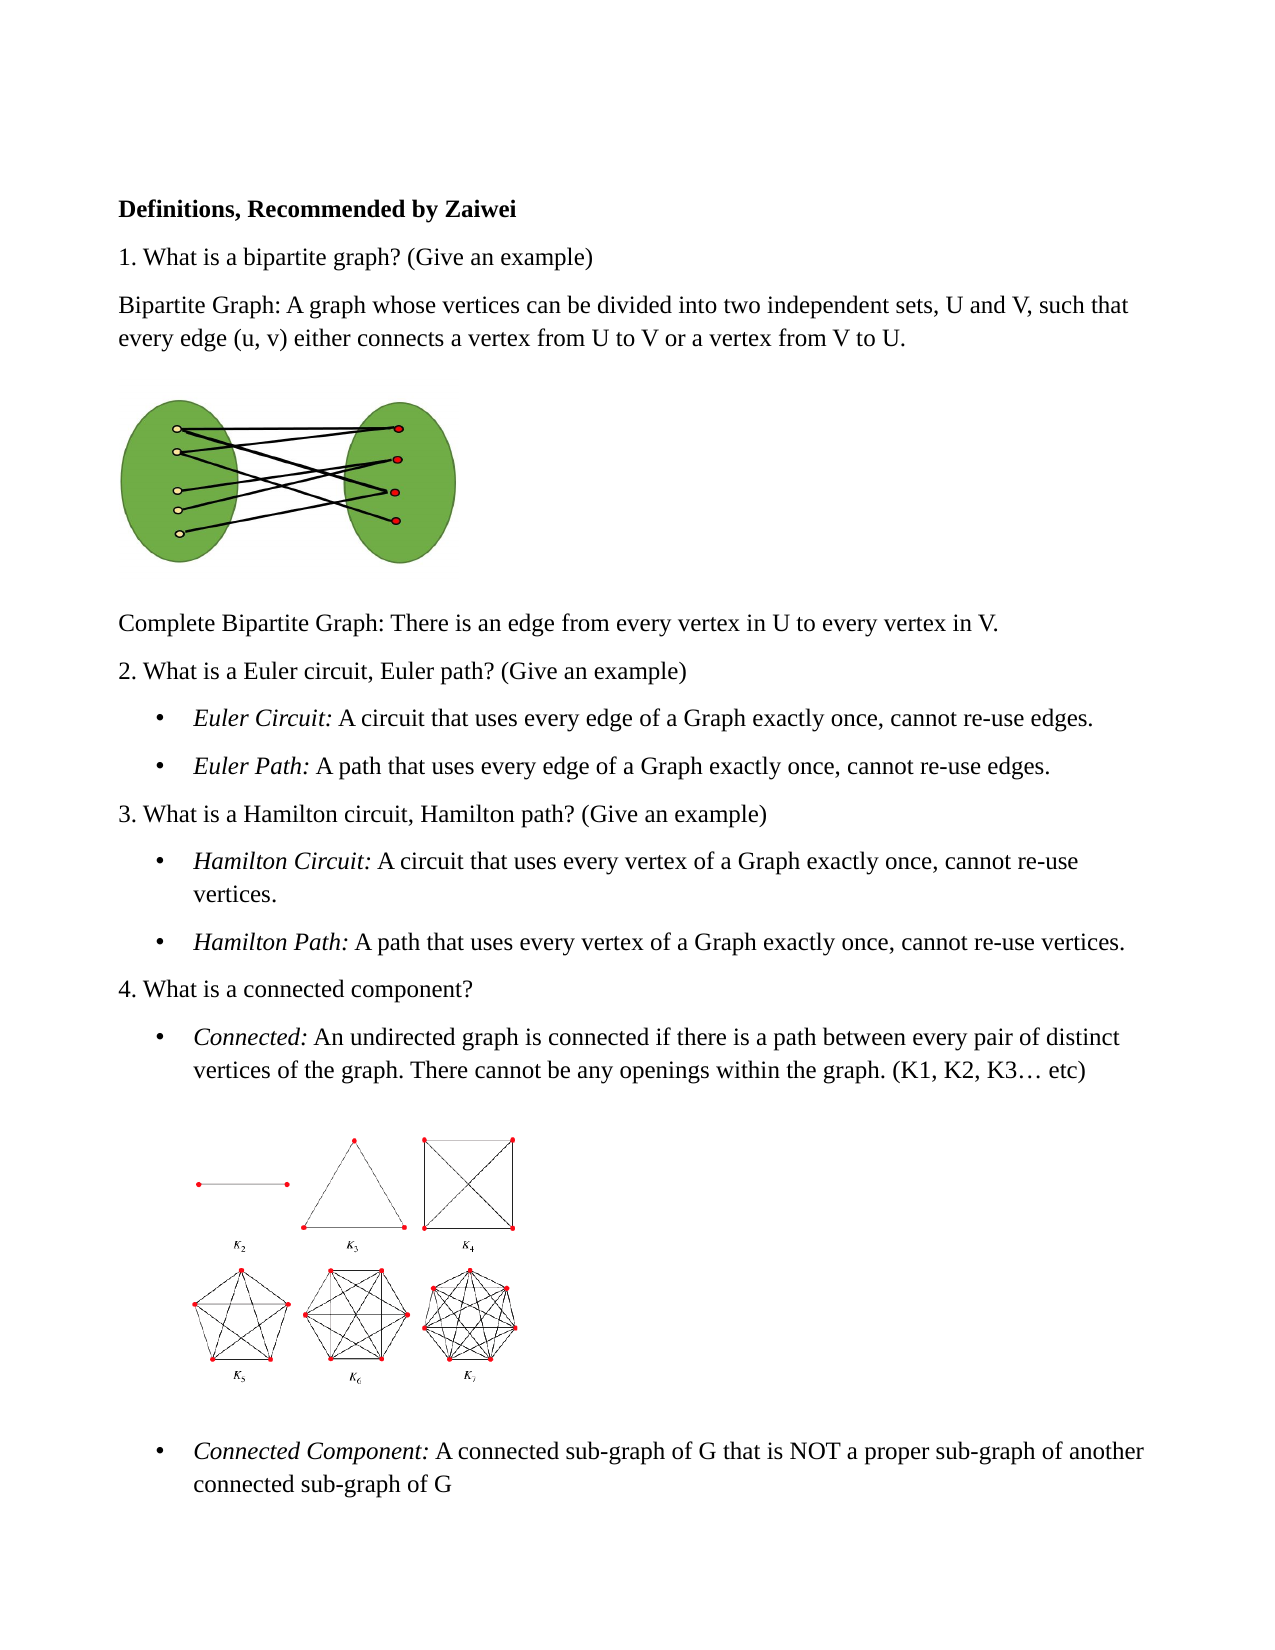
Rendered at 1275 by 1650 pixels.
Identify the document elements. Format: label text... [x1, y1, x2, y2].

text Definitions, Recommended by Zaiwei [118, 194, 1157, 223]
list Hamilton Circuit: A circuit that uses every vertex of a Graph exactly once, cannot re-use vertices. [156, 846, 1157, 908]
list Euler Circuit: A circuit that uses every edge of a Graph exactly once, cannot re-use edges. [156, 703, 1157, 732]
text 1. What is a bipartite graph? (Give an example) [118, 242, 1157, 271]
picture [119, 373, 460, 579]
list Euler Path: A path that uses every edge of a Graph exactly once, cannot re-use edges. [156, 751, 1157, 780]
text Bipartite Graph: A graph whose vertices can be divided into two independent sets, U and V, such that every edge (u, v) either connects a vertex from U to V or a vertex from V to U. [118, 290, 1157, 351]
picture [192, 1137, 518, 1388]
text Complete Bipartite Graph: There is an edge from every vertex in U to every vertex in V. [118, 608, 1157, 637]
list Hamilton Path: A path that uses every vertex of a Graph exactly once, cannot re-use vertices. [156, 927, 1157, 956]
list Connected: An undirected graph is connected if there is a path between every pair of distinct vertices of the graph. There cannot be any openings within the graph. (K1, K2, K3… etc) [156, 1022, 1157, 1084]
text 4. What is a connected component? [118, 974, 1157, 1003]
text 2. What is a Euler circuit, Euler path? (Give an example) [118, 656, 1157, 685]
text 3. What is a Hamilton circuit, Hamilton path? (Give an example) [118, 799, 1157, 827]
list Connected Component: A connected sub-graph of G that is NOT a proper sub-graph of another connected sub-graph of G [156, 1436, 1157, 1498]
